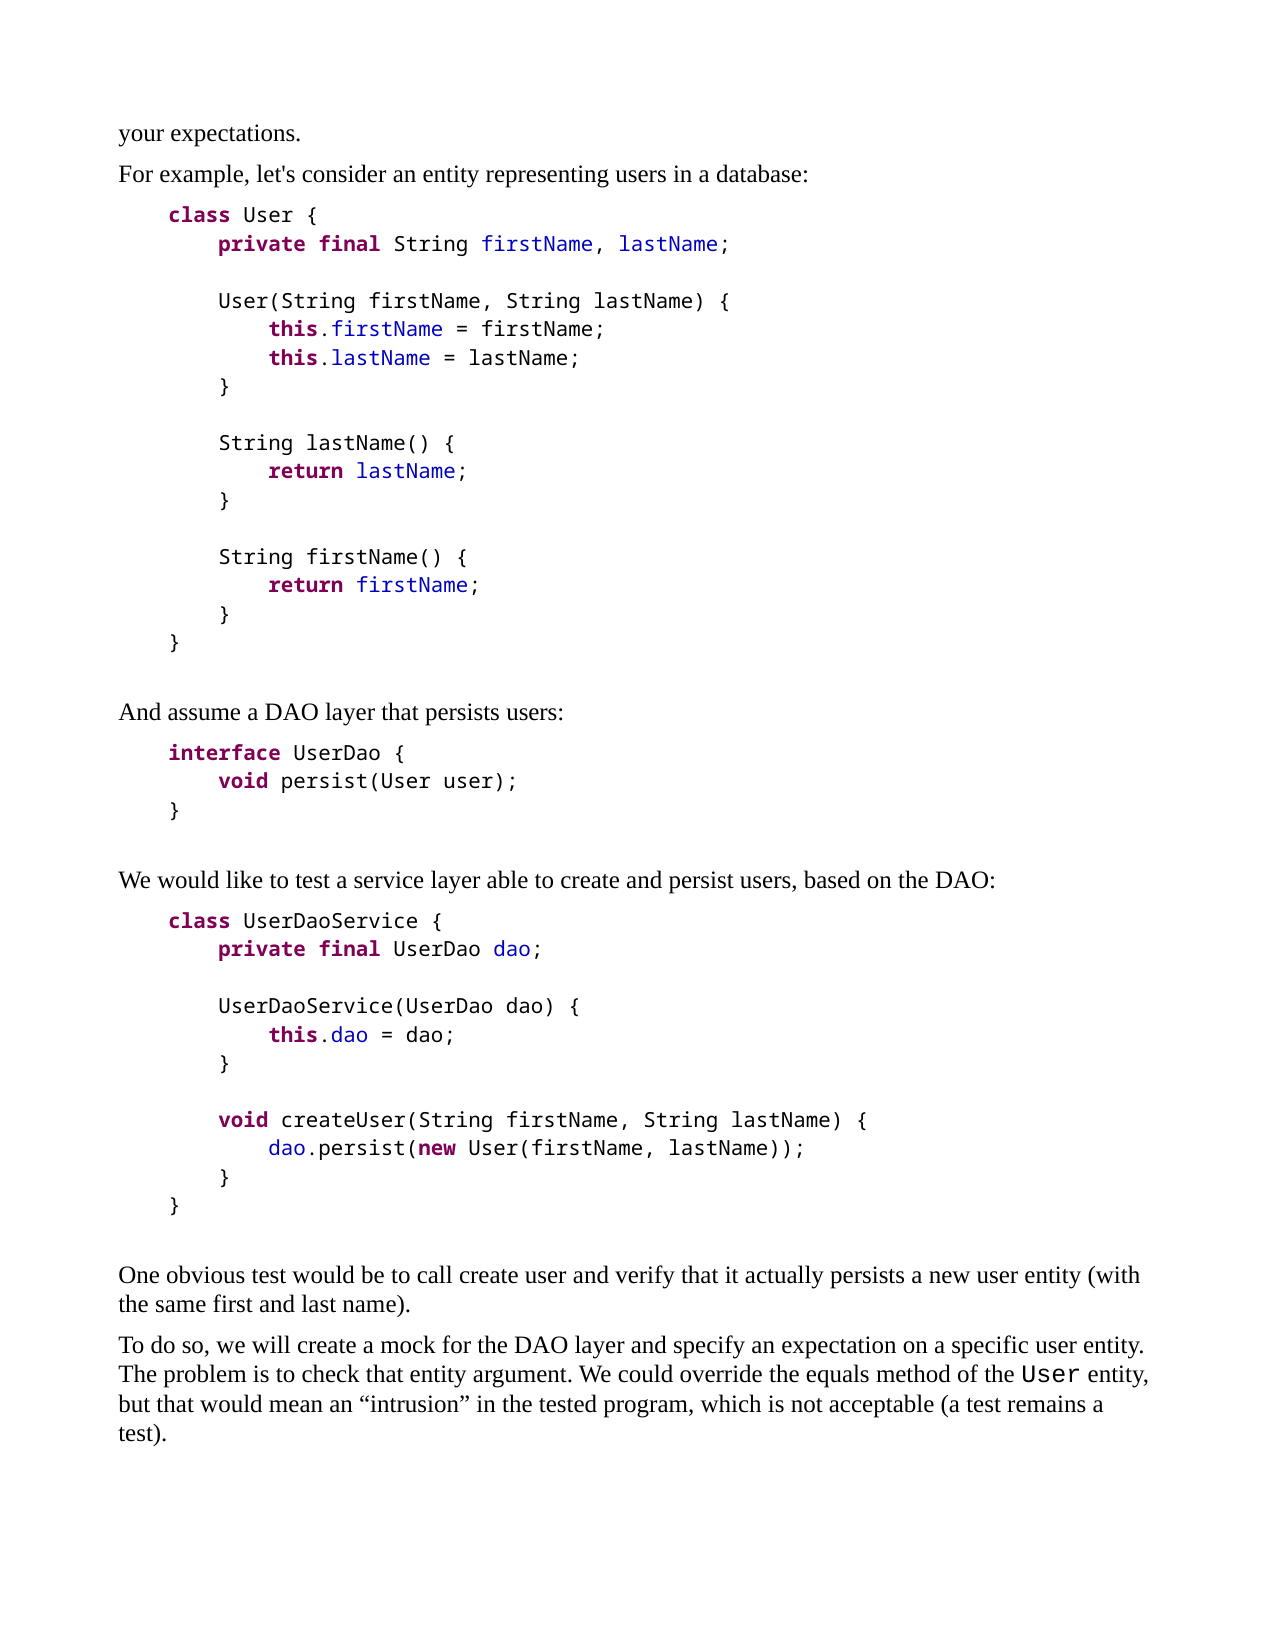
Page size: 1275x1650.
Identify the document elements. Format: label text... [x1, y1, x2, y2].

text this.firstName = firstName; [118, 314, 1157, 343]
text } [118, 627, 1157, 656]
text class User { [118, 201, 1157, 229]
text your expectations. [118, 118, 1157, 147]
text } [118, 371, 1157, 400]
text this.dao = dao; [118, 1020, 1157, 1048]
text private final String firstName, lastName; [118, 229, 1157, 257]
text private final UserDao dao; [118, 934, 1157, 963]
text For example, let's consider an entity representing users in a database: [118, 159, 1157, 188]
text } [118, 485, 1157, 513]
text UserDaoService(UserDao dao) { [118, 991, 1157, 1020]
text } [118, 599, 1157, 627]
text String firstName() { [118, 542, 1157, 570]
text } [118, 1190, 1157, 1219]
text To do so, we will create a mock for the DAO layer and specify an expectation on a specific user entity. The problem is to check that entity argument. We could override the equals method of the User entity, but that would mean an “intrusion” in the tested program, which is not acceptable (a test remains a test). [118, 1330, 1157, 1447]
text this.lastName = lastName; [118, 343, 1157, 371]
text String lastName() { [118, 428, 1157, 457]
text One obvious test would be to call create user and verify that it actually persists a new user entity (with the same first and last name). [118, 1260, 1157, 1317]
text return lastName; [118, 457, 1157, 485]
text void createUser(String firstName, String lastName) { [118, 1105, 1157, 1133]
text } [118, 1048, 1157, 1077]
text } [118, 1162, 1157, 1190]
text And assume a DAO layer that persists users: [118, 697, 1157, 726]
text User(String firstName, String lastName) { [118, 286, 1157, 314]
text dao.persist(new User(firstName, lastName)); [118, 1133, 1157, 1162]
text return firstName; [118, 570, 1157, 599]
text interface UserDao { [118, 738, 1157, 767]
text } [118, 795, 1157, 823]
text void persist(User user); [118, 767, 1157, 795]
text class UserDaoService { [118, 906, 1157, 934]
text We would like to test a service layer able to create and persist users, based on the DAO: [118, 865, 1157, 893]
